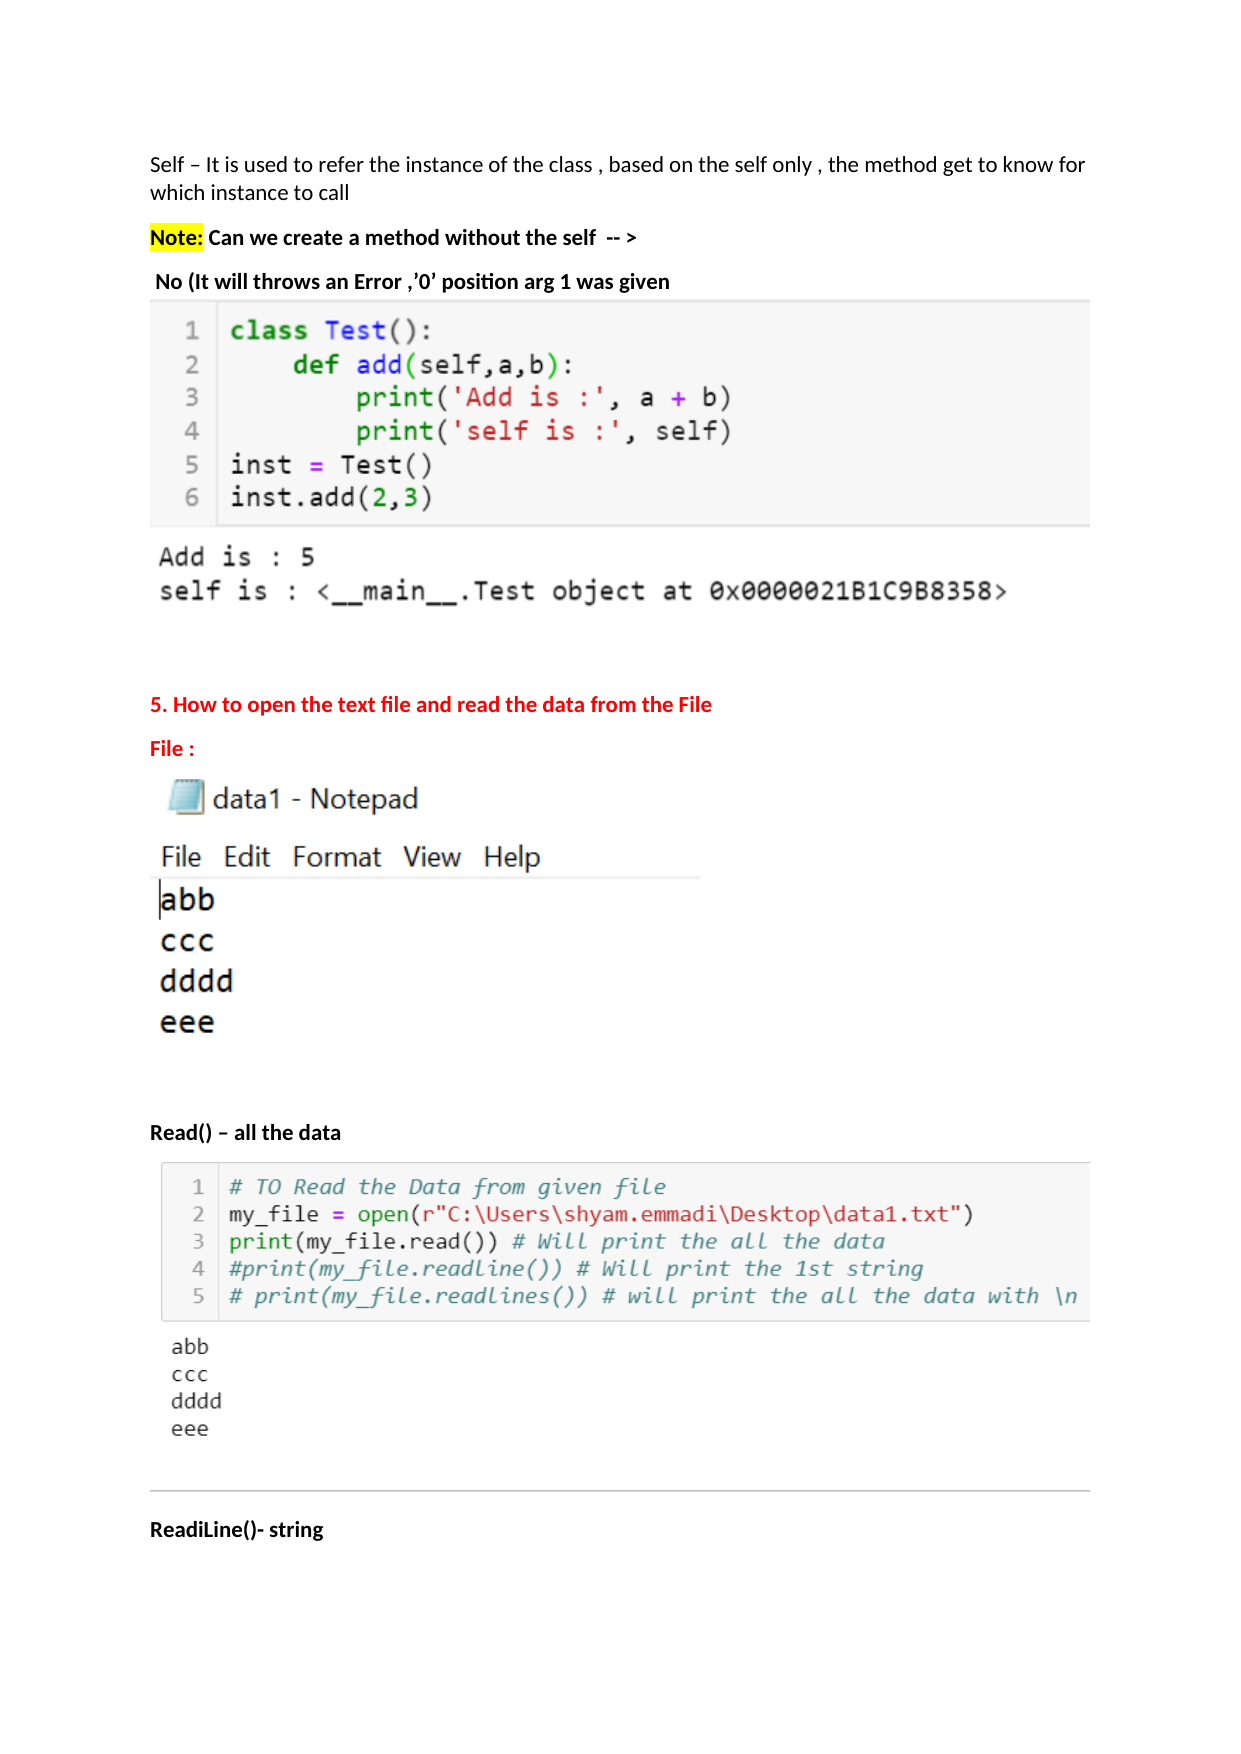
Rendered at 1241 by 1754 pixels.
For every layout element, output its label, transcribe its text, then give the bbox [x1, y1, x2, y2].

text ReadiLine()- string [150, 1516, 1090, 1544]
text Note: Can we create a method without the self -- > [150, 223, 1090, 251]
text File : [150, 734, 1090, 763]
text 5. How to open the text file and read the data from the File [150, 690, 1090, 718]
text No (It will throws an Error ,’0’ position arg 1 was given [150, 267, 1090, 295]
text Read() – all the data [150, 1118, 1090, 1146]
text Self – It is used to refer the instance of the class , based on the self only , the method get to know for which instance to call [150, 150, 1090, 206]
